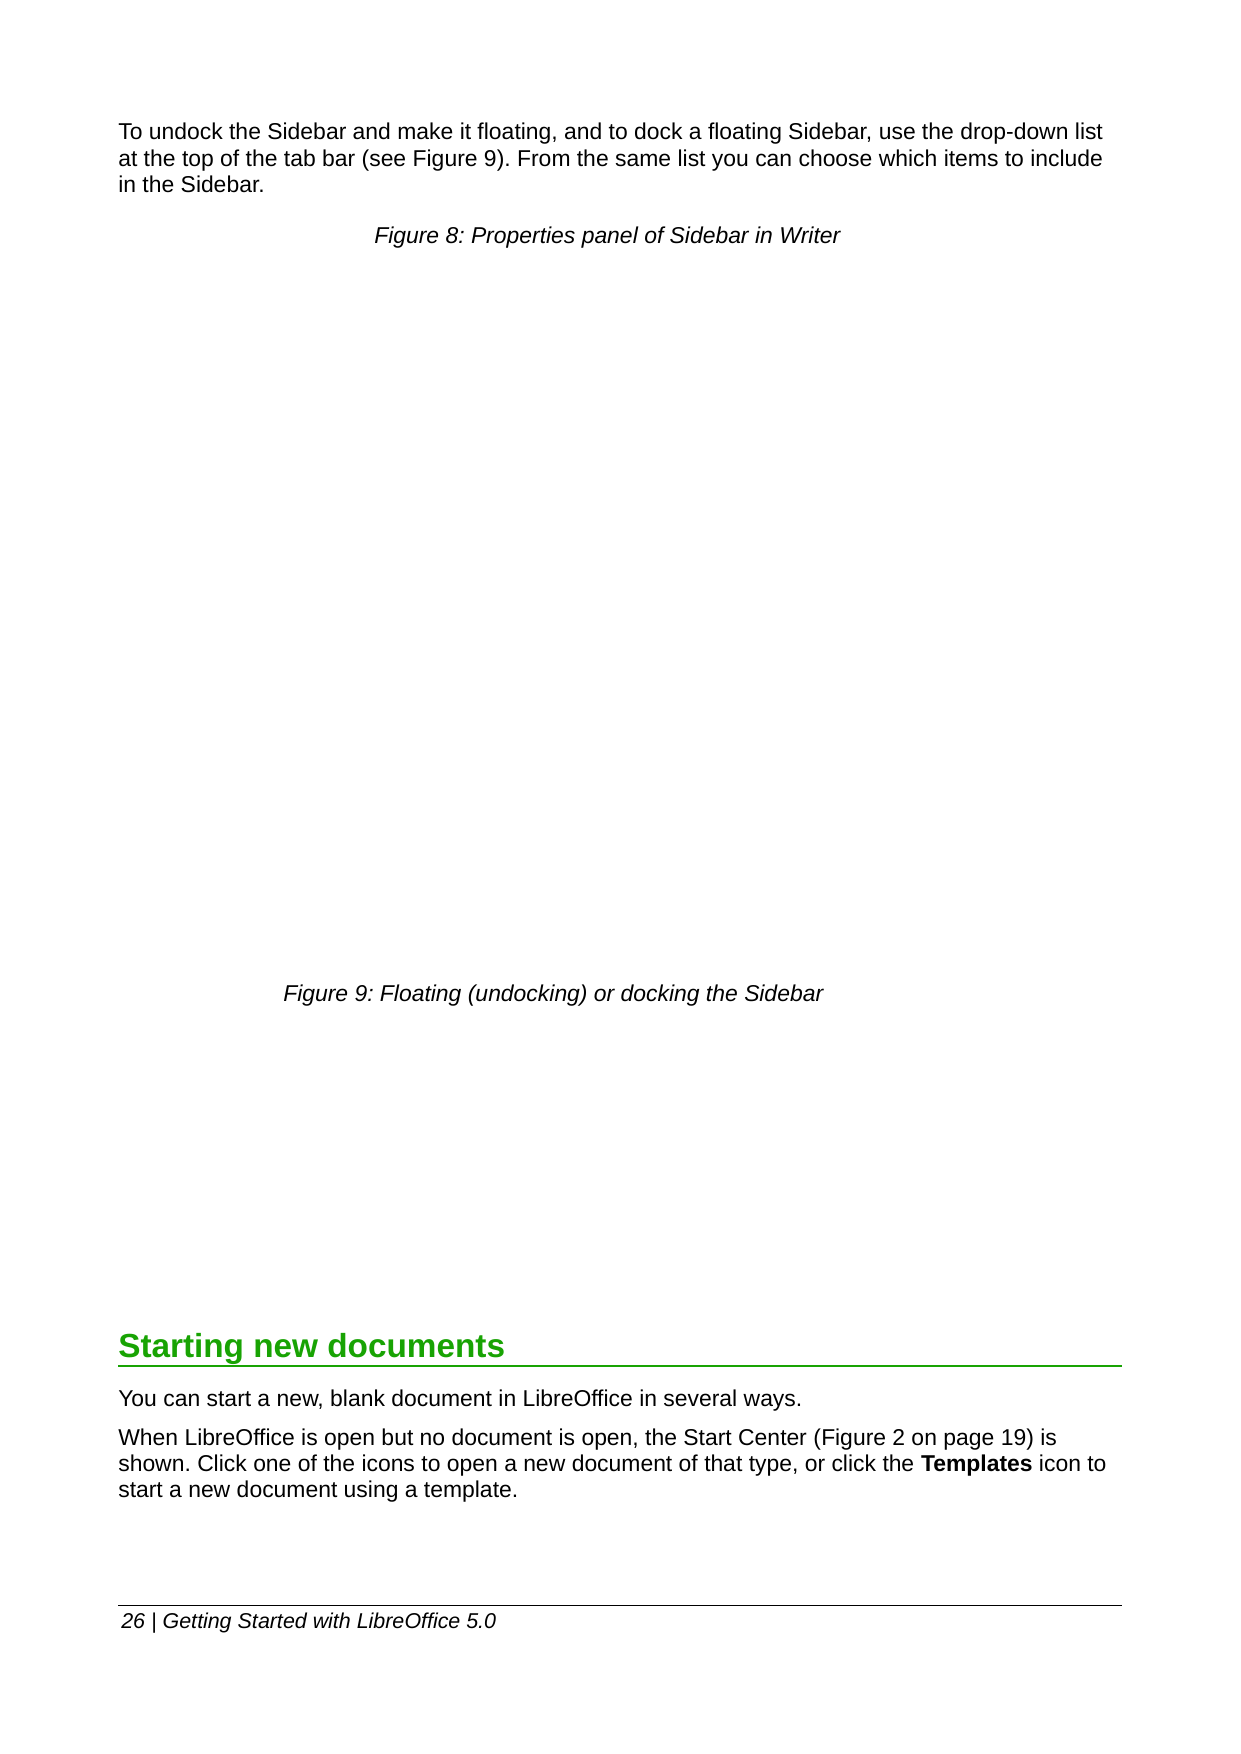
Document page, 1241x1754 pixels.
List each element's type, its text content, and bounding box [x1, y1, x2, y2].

subtitle Starting new documents [118, 1327, 1122, 1365]
text Figure 8: Properties panel of Sidebar in Writer [374, 222, 866, 248]
text To undock the Sidebar and make it floating, and to dock a floating Sidebar, use the drop-down list at the top of the tab bar (see Figure 9). From the same list you can choose which items to include in the Sidebar. [118, 118, 1122, 197]
text Figure 9: Floating (undocking) or docking the Sidebar [283, 980, 957, 1007]
text When LibreOffice is open but no document is open, the Start Center (Figure 2 on page 19) is shown. Click one of the icons to open a new document of that type, or click the Templates icon to start a new document using a template. [118, 1424, 1122, 1503]
text You can start a new, blank document in LibreOffice in several ways. [118, 1385, 1122, 1411]
